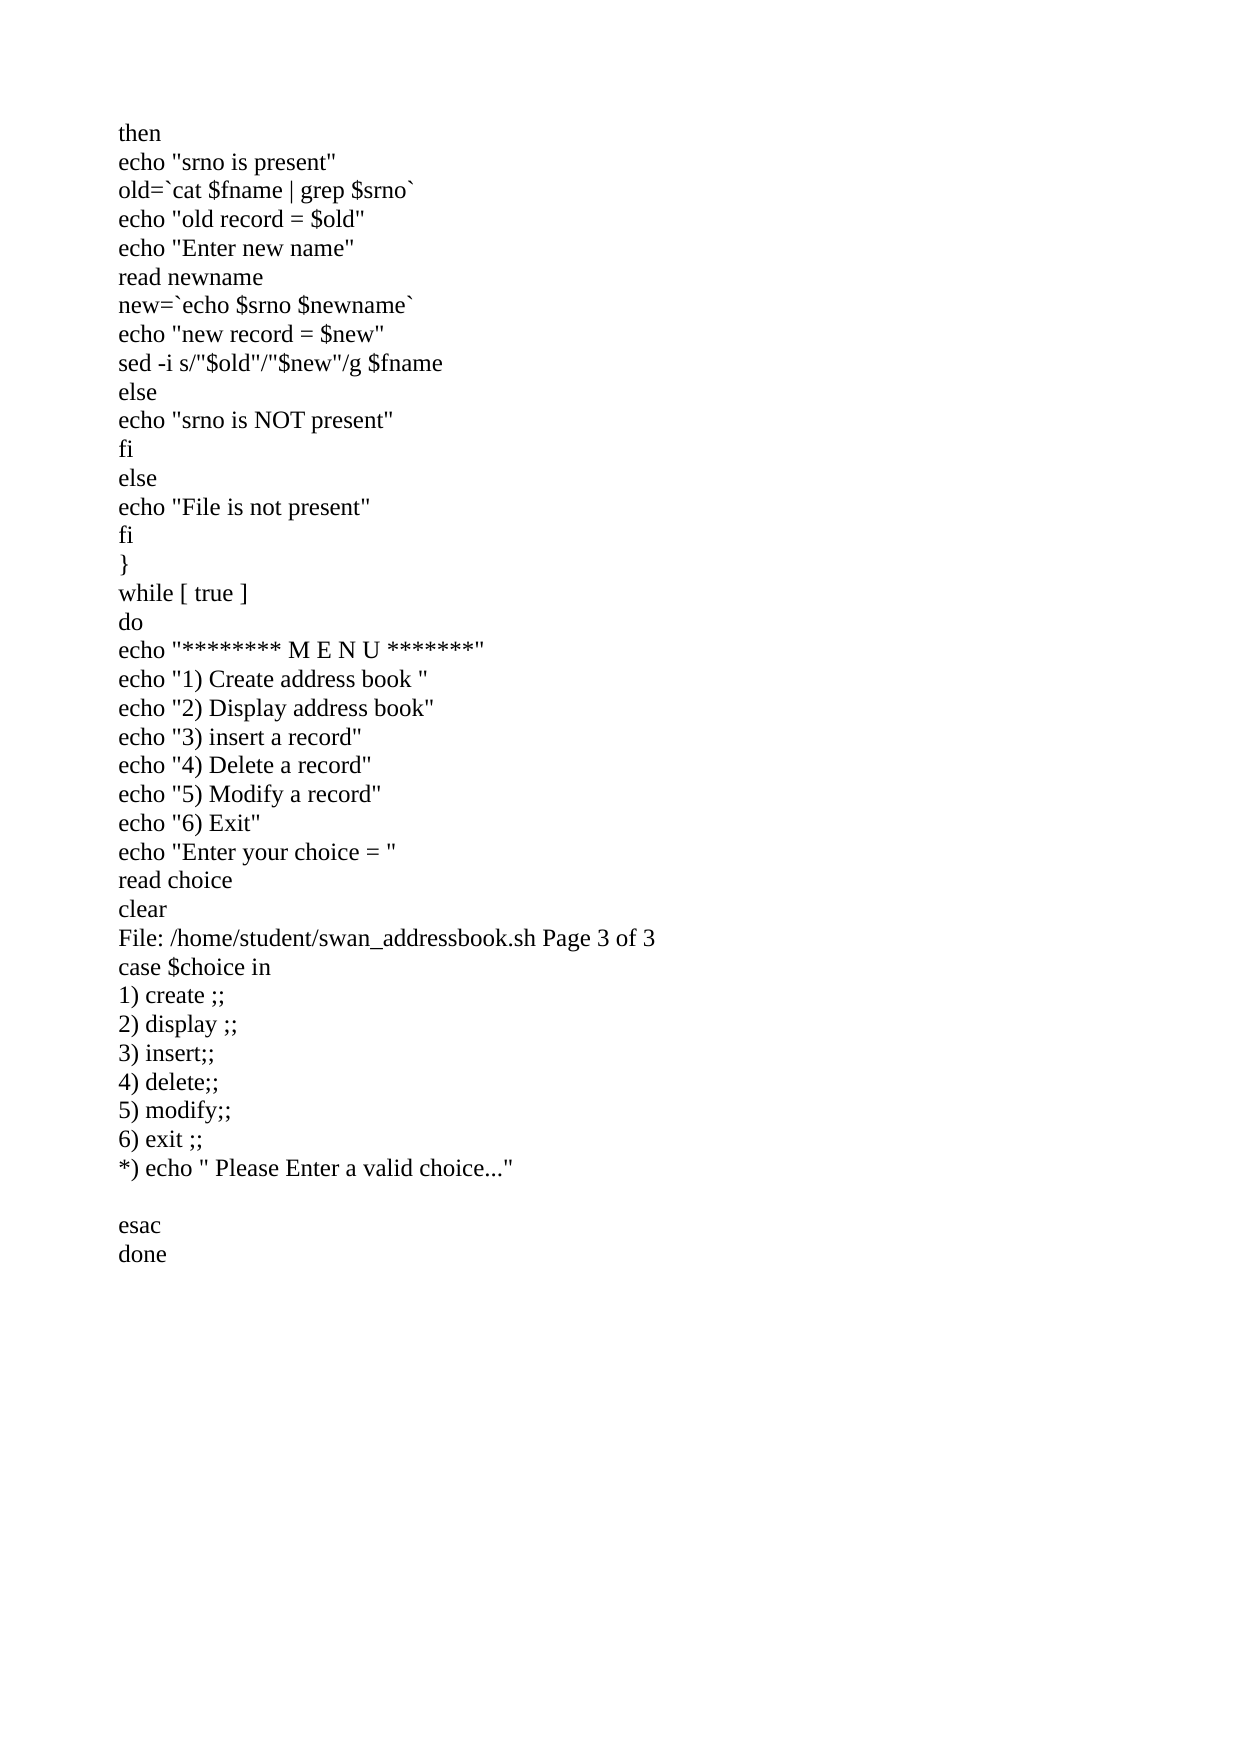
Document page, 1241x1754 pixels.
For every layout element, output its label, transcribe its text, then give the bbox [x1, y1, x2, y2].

text fi [118, 521, 1122, 549]
text *) echo " Please Enter a valid choice..." [118, 1153, 1122, 1182]
text new=`echo $srno $newname` [118, 291, 1122, 319]
text echo "5) Modify a record" [118, 779, 1122, 808]
text clear [118, 894, 1122, 923]
text 1) create ;; [118, 981, 1122, 1009]
text File: /home/student/swan_addressbook.sh Page 3 of 3 [118, 923, 1122, 952]
text echo "new record = $new" [118, 319, 1122, 348]
text then [118, 118, 1122, 147]
text echo "6) Exit" [118, 808, 1122, 837]
text case $choice in [118, 952, 1122, 981]
text old=`cat $fname | grep $srno` [118, 176, 1122, 204]
text echo "Enter new name" [118, 233, 1122, 262]
text echo "old record = $old" [118, 204, 1122, 233]
text read choice [118, 866, 1122, 894]
text echo "Enter your choice = " [118, 837, 1122, 866]
text fi [118, 434, 1122, 463]
text 3) insert;; [118, 1038, 1122, 1067]
text echo "File is not present" [118, 492, 1122, 521]
text else [118, 463, 1122, 492]
text 4) delete;; [118, 1067, 1122, 1096]
text esac [118, 1211, 1122, 1239]
text echo "srno is NOT present" [118, 406, 1122, 434]
text echo "******** M E N U *******" [118, 636, 1122, 664]
text echo "2) Display address book" [118, 693, 1122, 722]
text } [118, 549, 1122, 578]
text echo "3) insert a record" [118, 722, 1122, 751]
text echo "1) Create address book " [118, 664, 1122, 693]
text else [118, 377, 1122, 406]
text 6) exit ;; [118, 1124, 1122, 1153]
text do [118, 607, 1122, 636]
text read newname [118, 262, 1122, 291]
text while [ true ] [118, 578, 1122, 607]
text done [118, 1239, 1122, 1268]
text echo "srno is present" [118, 147, 1122, 176]
text echo "4) Delete a record" [118, 751, 1122, 779]
text 5) modify;; [118, 1096, 1122, 1124]
text sed -i s/"$old"/"$new"/g $fname [118, 348, 1122, 377]
text 2) display ;; [118, 1009, 1122, 1038]
